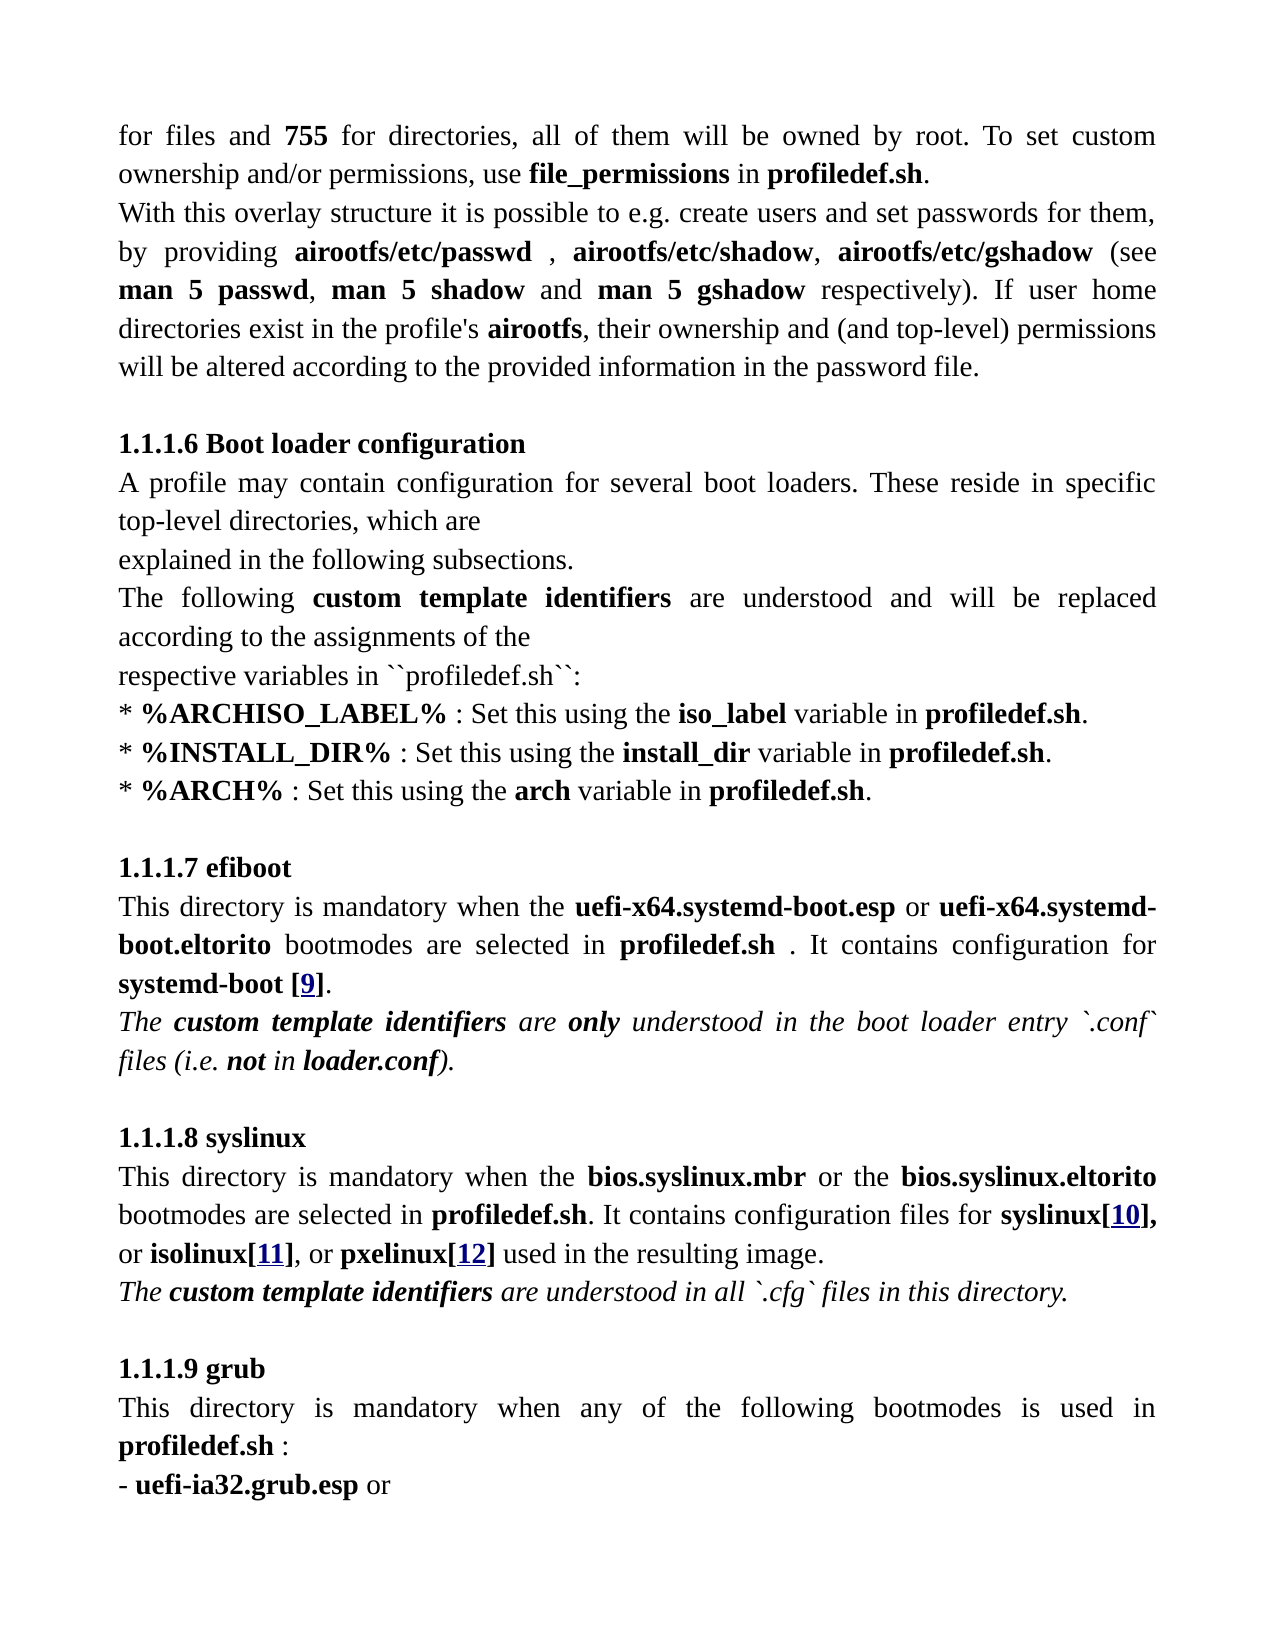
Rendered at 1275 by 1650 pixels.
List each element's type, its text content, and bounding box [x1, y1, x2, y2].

text - uefi-ia32.grub.esp or [118, 1467, 1157, 1501]
text The following custom template identifiers are understood and will be replaced according to the assignments of the [118, 581, 1157, 653]
text A profile may contain configuration for several boot loaders. These reside in specific top-level directories, which are [118, 465, 1157, 537]
text * %ARCH% : Set this using the arch variable in profiledef.sh. [118, 773, 1157, 807]
text This directory is mandatory when any of the following bootmodes is used in profiledef.sh : [118, 1390, 1157, 1462]
text This directory is mandatory when the bios.syslinux.mbr or the bios.syslinux.eltorito bootmodes are selected in profiledef.sh. It contains configuration files for syslinux[10], or isolinux[11], or pxelinux[12] used in the resulting image. [118, 1159, 1157, 1269]
text 1.1.1.6 Boot loader configuration [118, 426, 1157, 460]
text respective variables in ``profiledef.sh``: [118, 658, 1157, 691]
text explained in the following subsections. [118, 542, 1157, 576]
text * %ARCHISO_LABEL% : Set this using the iso_label variable in profiledef.sh. [118, 696, 1157, 730]
text The custom template identifiers are understood in all `.cfg` files in this directory. [118, 1274, 1157, 1308]
text With this overlay structure it is possible to e.g. create users and set passwords for them, by providing airootfs/etc/passwd , airootfs/etc/shadow, airootfs/etc/gshadow (see man 5 passwd, man 5 shadow and man 5 gshadow respectively). If user home directories exist in the profile's airootfs, their ownership and (and top-level) permissions will be altered according to the provided information in the password file. [118, 195, 1157, 383]
text 1.1.1.8 syslinux [118, 1120, 1157, 1154]
text The custom template identifiers are only understood in the boot loader entry `.conf` files (i.e. not in loader.conf). [118, 1004, 1157, 1077]
text for files and 755 for directories, all of them will be owned by root. To set custom ownership and/or permissions, use file_permissions in profiledef.sh. [118, 118, 1157, 190]
text 1.1.1.7 efiboot [118, 850, 1157, 884]
text * %INSTALL_DIR% : Set this using the install_dir variable in profiledef.sh. [118, 735, 1157, 768]
text This directory is mandatory when the uefi-x64.systemd-boot.esp or uefi-x64.systemd-boot.eltorito bootmodes are selected in profiledef.sh . It contains configuration for systemd-boot [9]. [118, 889, 1157, 999]
text 1.1.1.9 grub [118, 1351, 1157, 1385]
